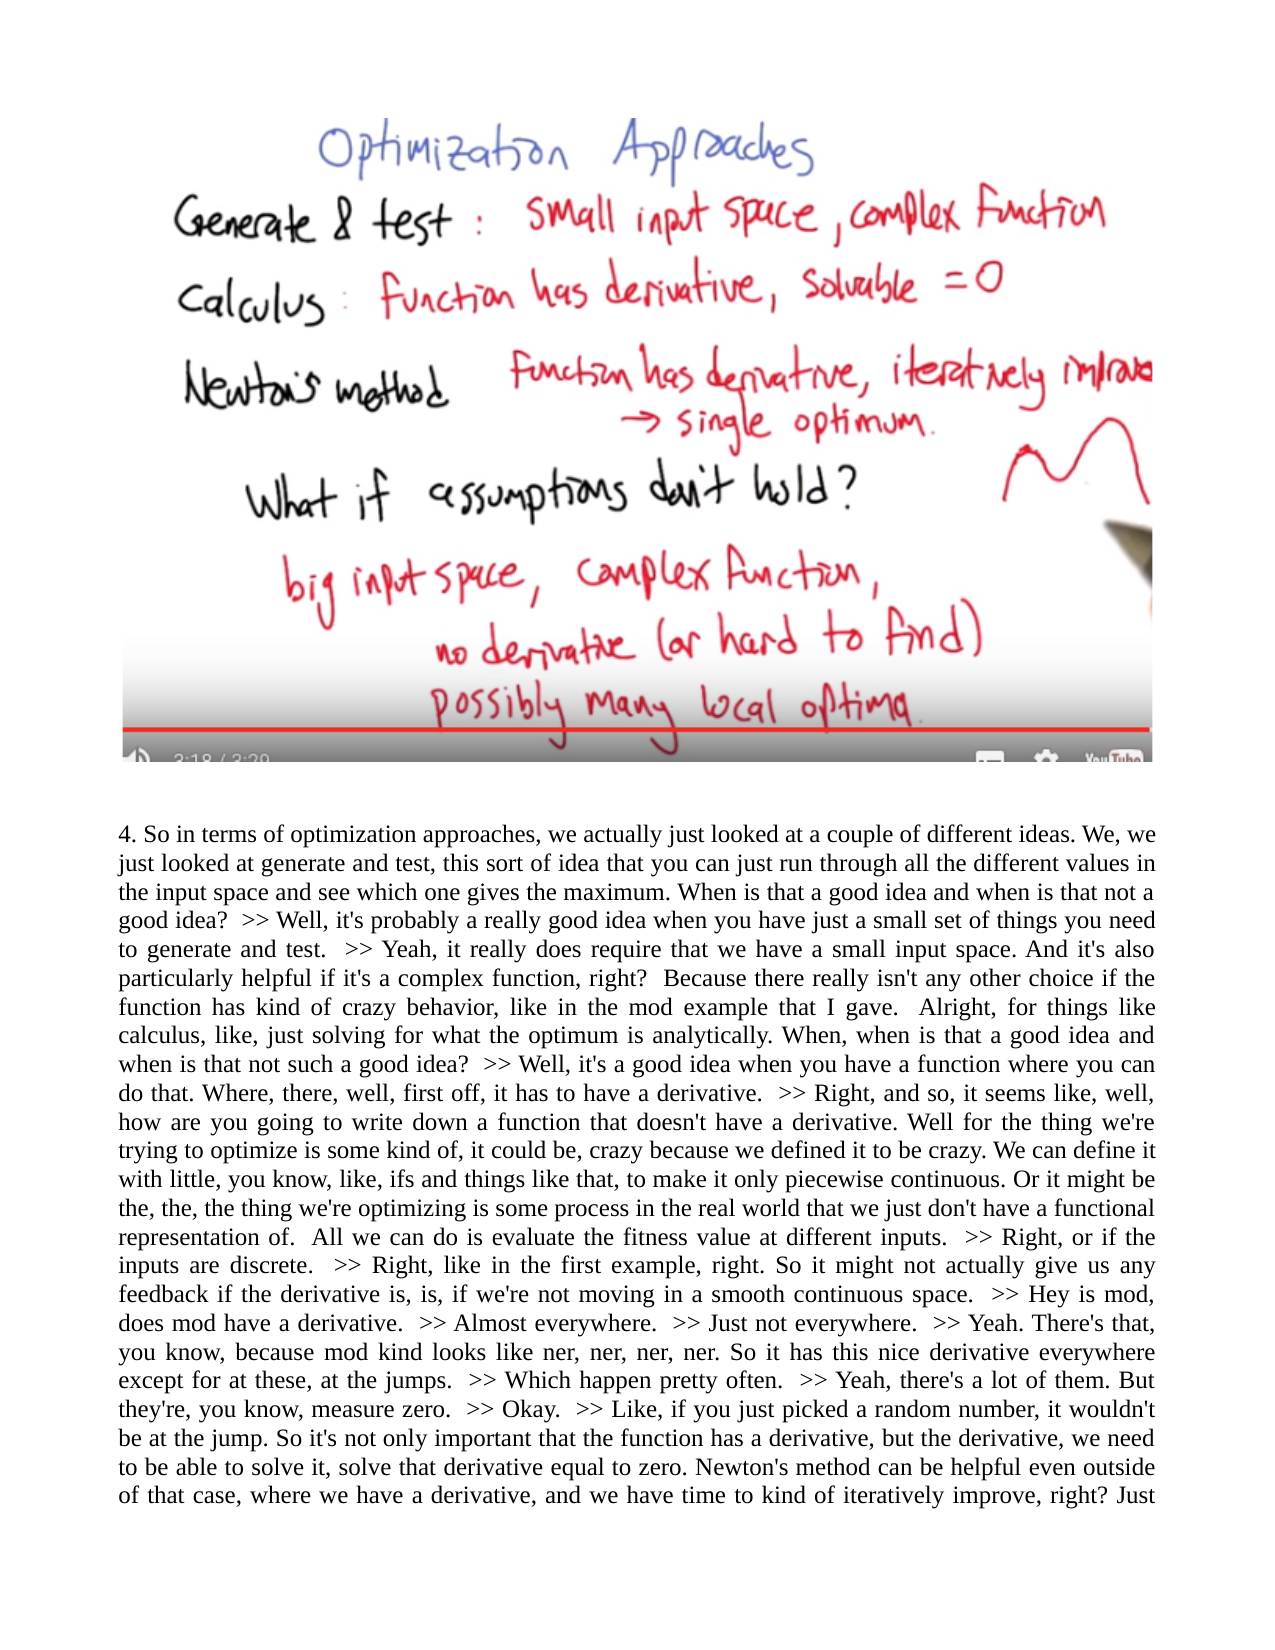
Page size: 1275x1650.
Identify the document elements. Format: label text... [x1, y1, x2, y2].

picture [122, 118, 1153, 762]
text 4. So in terms of optimization approaches, we actually just looked at a couple of different ideas. We, we just looked at generate and test, this sort of idea that you can just run through all the different values in the input space and see which one gives the maximum. When is that a good idea and when is that not a good idea? >> Well, it's probably a really good idea when you have just a small set of things you need to generate and test. >> Yeah, it really does require that we have a small input space. And it's also particularly helpful if it's a complex function, right? Because there really isn't any other choice if the function has kind of crazy behavior, like in the mod example that I gave. Alright, for things like calculus, like, just solving for what the optimum is analytically. When, when is that a good idea and when is that not such a good idea? >> Well, it's a good idea when you have a function where you can do that. Where, there, well, first off, it has to have a derivative. >> Right, and so, it seems like, well, how are you going to write down a function that doesn't have a derivative. Well for the thing we're trying to optimize is some kind of, it could be, crazy because we defined it to be crazy. We can define it with little, you know, like, ifs and things like that, to make it only piecewise continuous. Or it might be the, the, the thing we're optimizing is some process in the real world that we just don't have a functional representation of. All we can do is evaluate the fitness value at different inputs. >> Right, or if the inputs are discrete. >> Right, like in the first example, right. So it might not actually give us any feedback if the derivative is, is, if we're not moving in a smooth continuous space. >> Hey is mod, does mod have a derivative. >> Almost everywhere. >> Just not everywhere. >> Yeah. There's that, you know, because mod kind looks like ner, ner, ner, ner. So it has this nice derivative everywhere except for at these, at the jumps. >> Which happen pretty often. >> Yeah, there's a lot of them. But they're, you know, measure zero. >> Okay. >> Like, if you just picked a random number, it wouldn't be at the jump. So it's not only important that the function has a derivative, but the derivative, we need to be able to solve it, solve that derivative equal to zero. Newton's method can be helpful even outside of that case, where we have a derivative, and we have time to kind of iteratively improve, right? Just [118, 819, 1157, 1509]
